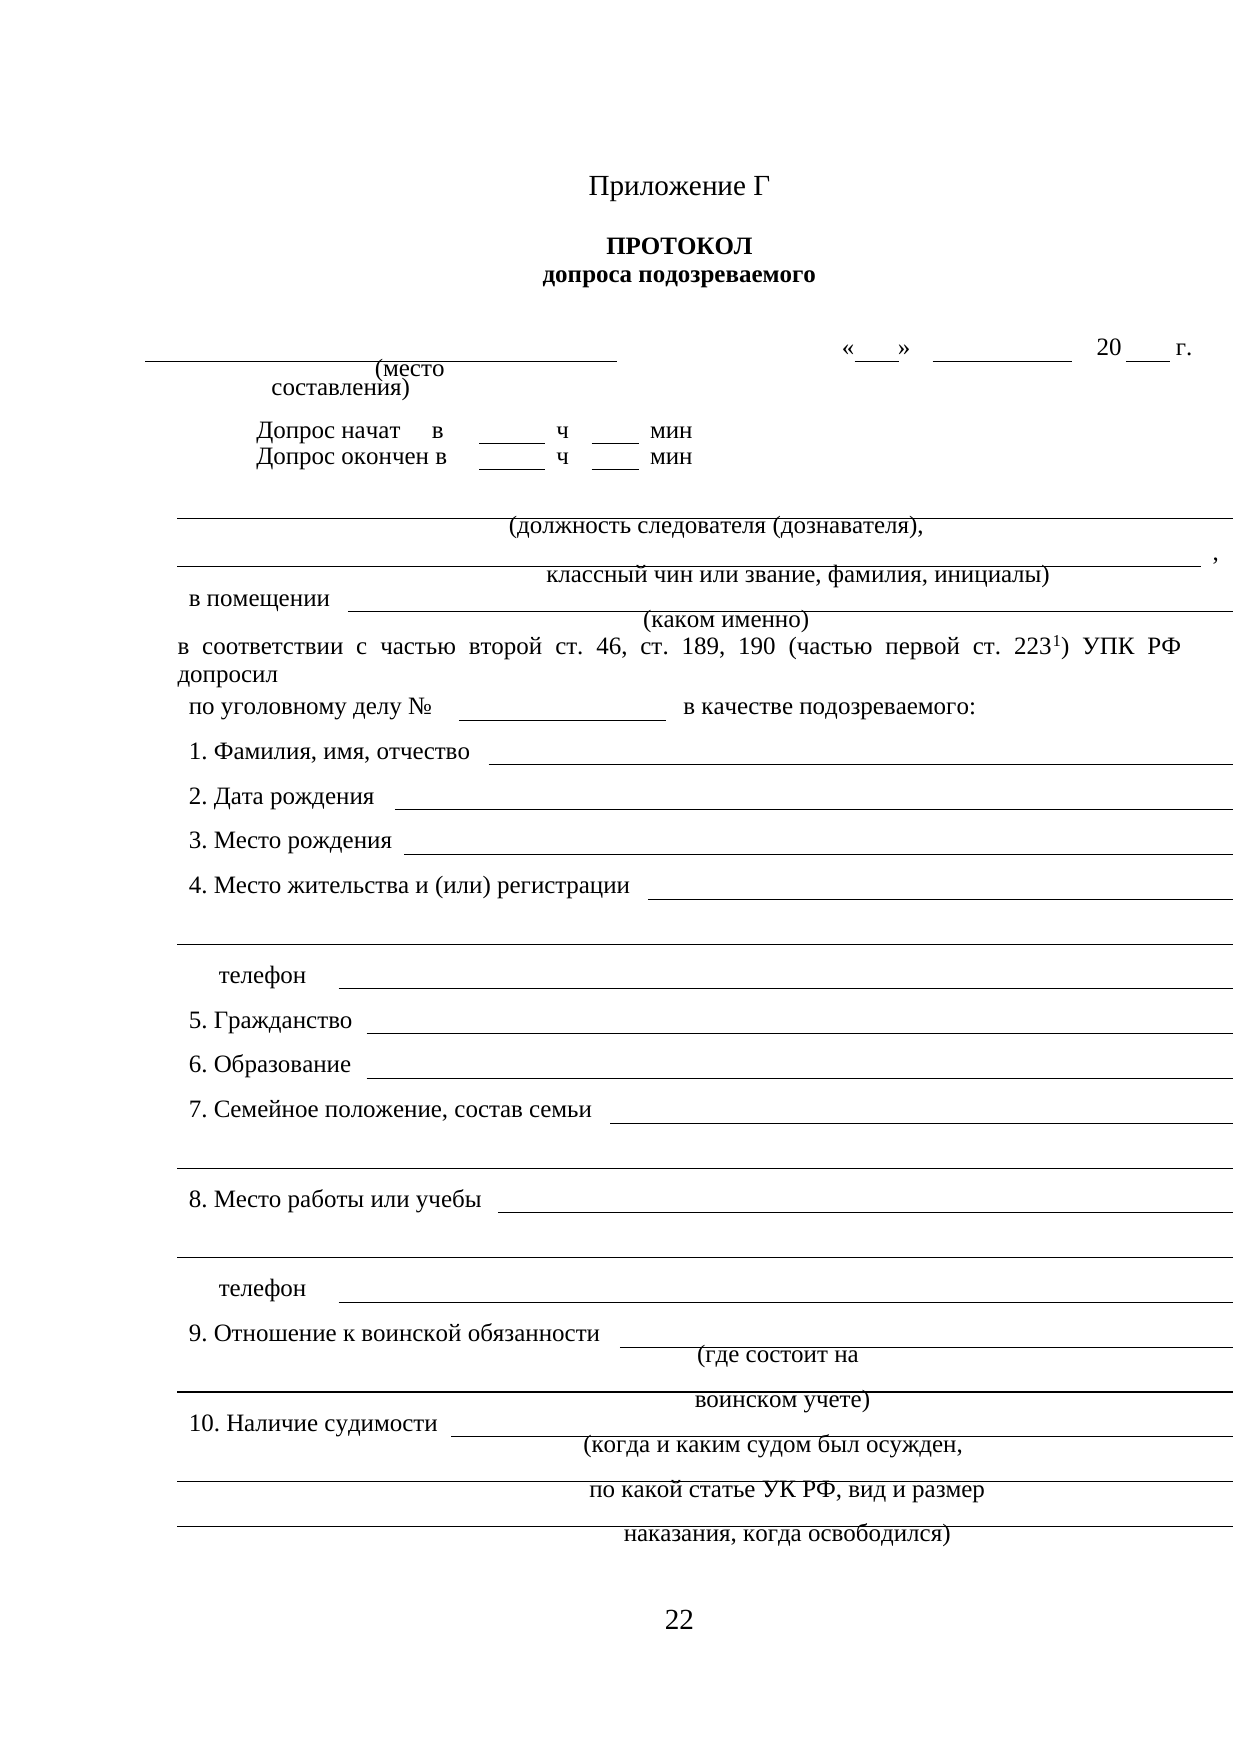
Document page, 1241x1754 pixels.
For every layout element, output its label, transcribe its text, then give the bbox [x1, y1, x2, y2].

text (когда и каким судом был осужден, [365, 1437, 1181, 1456]
table_header , [1201, 538, 1233, 566]
table_header [177, 1366, 1233, 1391]
table_header 4. Место жительства и (или) регистрации [177, 874, 648, 899]
table_header [395, 784, 1233, 809]
table_header [489, 739, 1233, 764]
table_cell ч [545, 443, 592, 469]
table_cell мин [639, 443, 772, 469]
table_header 1. Фамилия, имя, отчество [177, 739, 488, 764]
table_header » [899, 336, 932, 361]
text (должность следователя (дознавателя), [913, 519, 1181, 537]
table_header 7. Семейное положение, состав семьи [177, 1098, 610, 1123]
text (где состоит на [374, 1348, 1181, 1366]
text в соответствии с частью второй ст. 46, ст. 189, 190 (частью первой ст. 2231) УПК РФ допросил [177, 631, 1181, 688]
table_header [177, 1456, 1233, 1481]
text наказания, когда освободился) [393, 1527, 1181, 1546]
table_header 6. Образование [177, 1053, 367, 1078]
table_header [592, 418, 638, 443]
text ПРОТОКОЛ [177, 202, 1181, 259]
table_header 8. Место работы или учебы [177, 1187, 498, 1212]
table_header [348, 586, 1233, 611]
table_header [367, 1053, 1233, 1078]
text (каком именно) [265, 612, 805, 631]
table_header [177, 1143, 1233, 1167]
table_header ч [545, 418, 592, 443]
text (место составления) [168, 362, 513, 399]
table_header в качестве подозреваемого: [666, 695, 1032, 719]
text (должность следователя (дознавателя), [177, 519, 914, 537]
table_header [610, 1098, 1233, 1123]
text Приложение Г [177, 168, 1181, 202]
table_header [177, 1501, 1233, 1526]
table_header [177, 919, 1233, 943]
table_header « [617, 336, 854, 361]
table_header телефон [207, 963, 338, 988]
text воинском учете) [865, 1393, 1181, 1411]
text воинском учете) [383, 1393, 866, 1411]
table_header Допрос начат в [245, 418, 479, 443]
text допроса подозреваемого [177, 259, 1181, 288]
table_header в помещении [177, 586, 348, 611]
text классный чин или звание, фамилия, инициалы) [836, 567, 1046, 586]
table_header 10. Наличие судимости [177, 1411, 451, 1436]
text (каком именно) [804, 612, 1181, 631]
table_header по уголовному делу № [177, 695, 459, 719]
table_header 20 [1072, 336, 1126, 361]
table_header 9. Отношение к воинской обязанности [177, 1322, 620, 1347]
table_header мин [639, 418, 772, 443]
table_header [1126, 336, 1170, 361]
table_header [620, 1322, 1233, 1347]
table_header [498, 1187, 1233, 1212]
table_header телефон [207, 1277, 338, 1302]
table_header [933, 336, 1072, 361]
table_header [367, 1008, 1233, 1033]
table_header [459, 695, 666, 719]
text классный чин или звание, фамилия, инициалы) [1045, 567, 1181, 586]
table_cell [592, 444, 638, 469]
table_header [339, 1277, 1233, 1302]
table_header г. [1170, 336, 1213, 361]
table_cell [479, 444, 545, 469]
table_header [339, 963, 1233, 988]
table_header 2. Дата рождения [177, 784, 395, 809]
table_header [451, 1411, 1233, 1436]
table_header [177, 489, 1233, 518]
table_header [648, 874, 1233, 899]
table_header [177, 538, 1201, 566]
table_header [479, 418, 545, 443]
table_header [404, 829, 1233, 854]
table_header [145, 336, 617, 361]
table_header [177, 1232, 1233, 1257]
table_cell Допрос окончен в [245, 443, 479, 469]
text классный чин или звание, фамилия, инициалы) [513, 567, 834, 586]
table_header [855, 336, 899, 361]
table_header 3. Место рождения [177, 829, 404, 854]
text по какой статье УК РФ, вид и размер [393, 1482, 1181, 1501]
table_header 5. Гражданство [177, 1008, 367, 1033]
